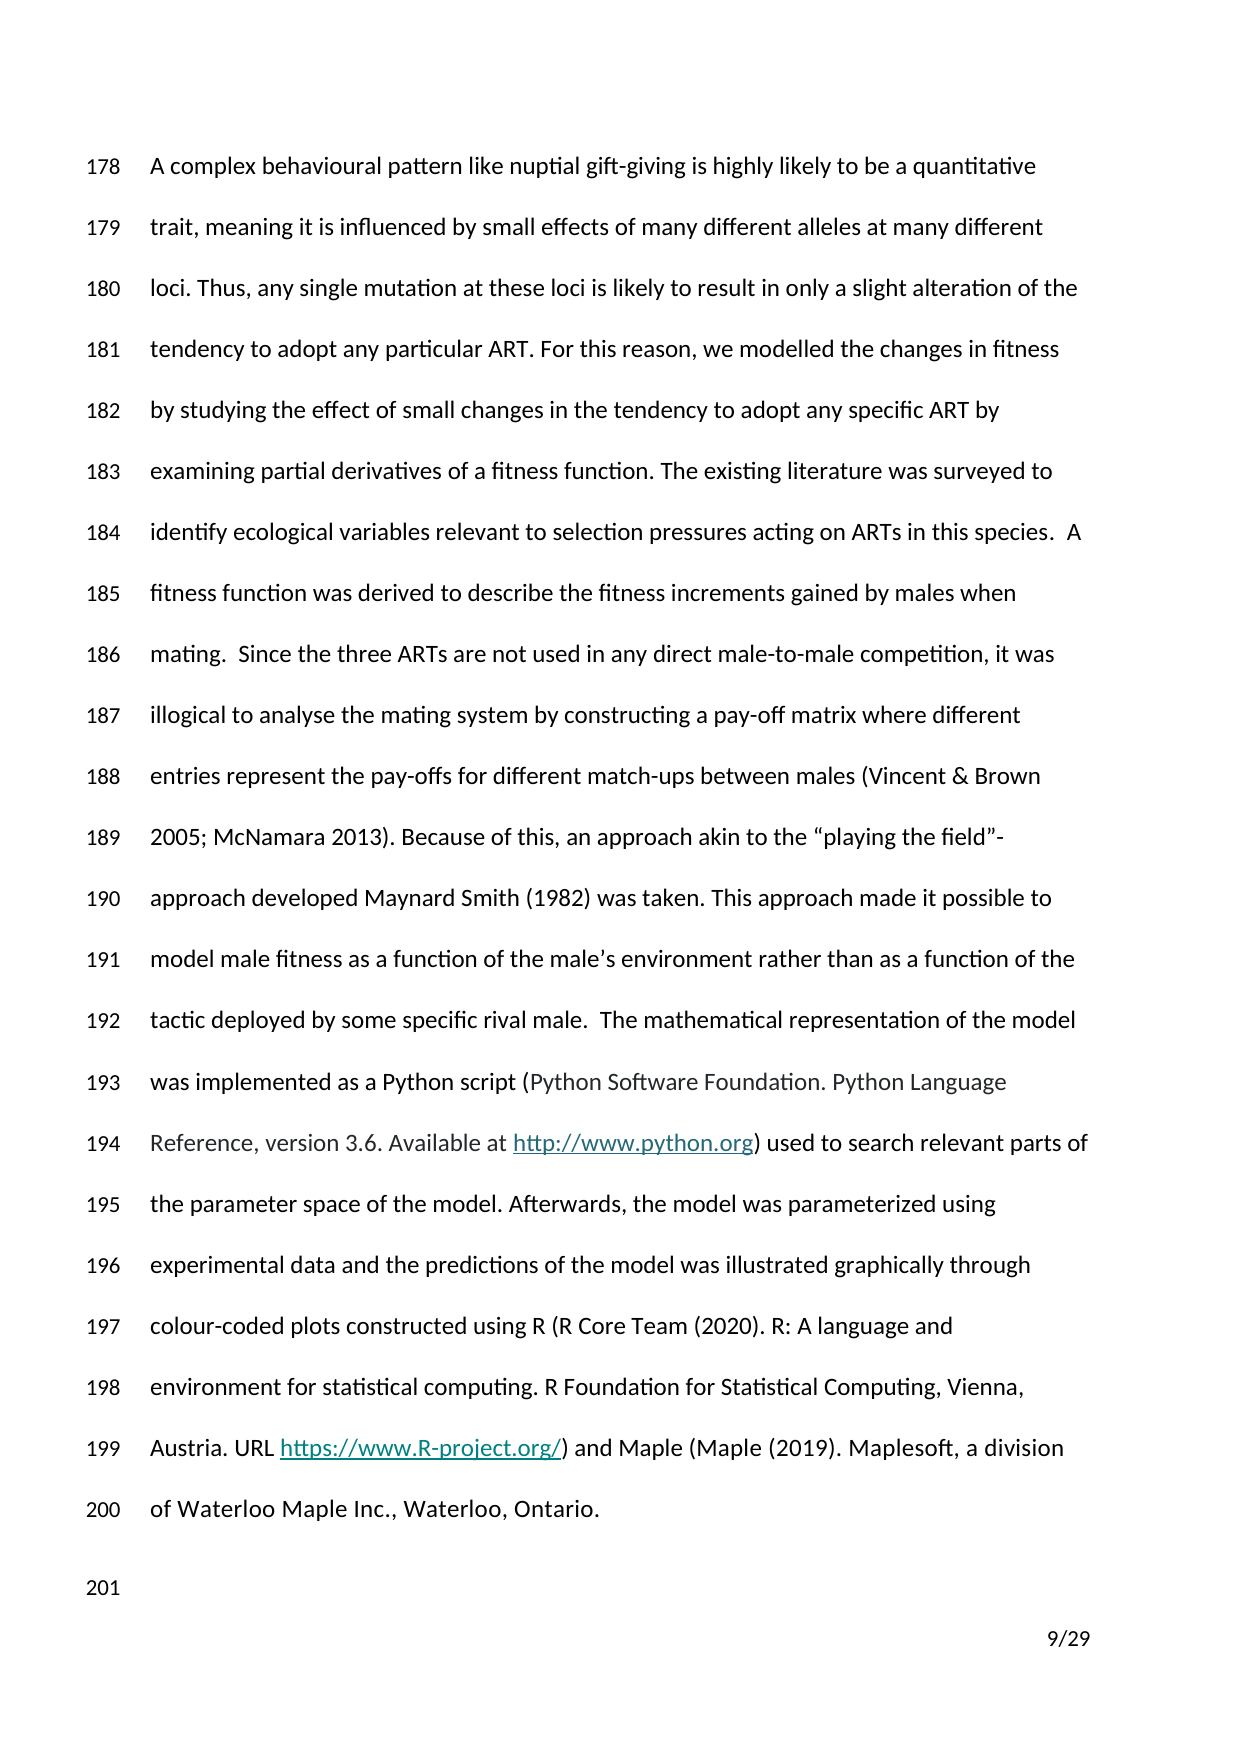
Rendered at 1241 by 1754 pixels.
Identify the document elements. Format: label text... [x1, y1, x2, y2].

text A complex behavioural pattern like nuptial gift-giving is highly likely to be a quantitative trait, meaning it is influenced by small effects of many different alleles at many different loci. Thus, any single mutation at these loci is likely to result in only a slight alteration of the tendency to adopt any particular ART. For this reason, we modelled the changes in fitness by studying the effect of small changes in the tendency to adopt any specific ART by examining partial derivatives of a fitness function. The existing literature was surveyed to identify ecological variables relevant to selection pressures acting on ARTs in this species. A fitness function was derived to describe the fitness increments gained by males when mating. Since the three ARTs are not used in any direct male-to-male competition, it was illogical to analyse the mating system by constructing a pay-off matrix where different entries represent the pay-offs for different match-ups between males (Vincent & Brown 2005; McNamara 2013). Because of this, an approach akin to the “playing the field”-approach developed Maynard Smith (1982) was taken. This approach made it possible to model male fitness as a function of the male’s environment rather than as a function of the tactic deployed by some specific rival male. The mathematical representation of the model was implemented as a Python script (Python Software Foundation. Python Language Reference, version 3.6. Available at http://www.python.org) used to search relevant parts of the parameter space of the model. Afterwards, the model was parameterized using experimental data and the predictions of the model was illustrated graphically through colour-coded plots constructed using R (R Core Team (2020). R: A language and environment for statistical computing. R Foundation for Statistical Computing, Vienna, Austria. URL https://www.R-project.org/) and Maple (Maple (2019). Maplesoft, a division of Waterloo Maple Inc., Waterloo, Ontario. [150, 150, 1090, 1523]
